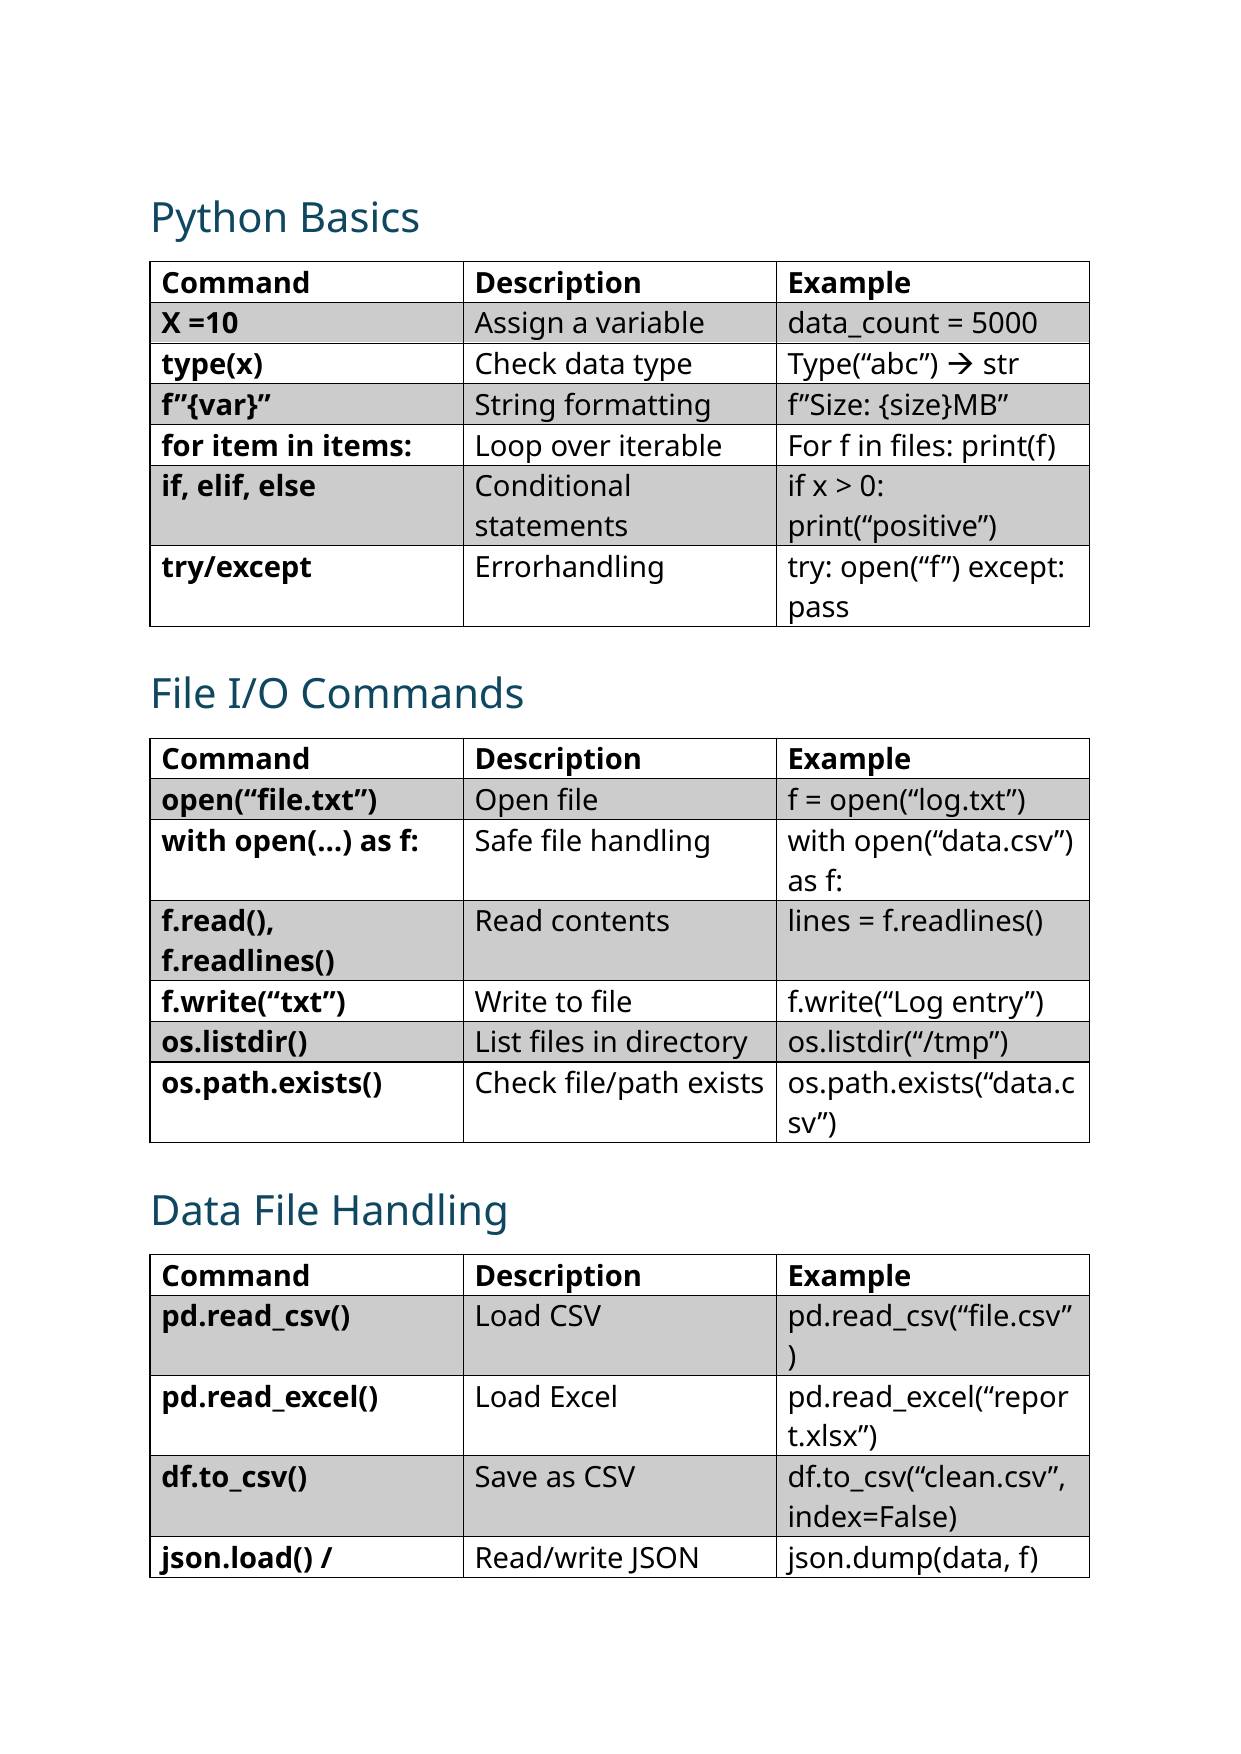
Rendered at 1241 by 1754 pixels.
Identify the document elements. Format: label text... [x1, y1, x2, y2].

table_cell os.path.exists(“data.csv”) [777, 1063, 1089, 1142]
table_cell if x > 0: print(“positive”) [777, 466, 1089, 545]
table_header Example [777, 739, 1089, 778]
table_cell f.write(“txt”) [151, 981, 463, 1021]
table_cell f = open(“log.txt”) [777, 779, 1089, 819]
table_cell Assign a variable [464, 303, 776, 342]
table_header Command [151, 1255, 463, 1294]
table_cell Load Excel [464, 1376, 776, 1455]
subtitle File I/O Commands [150, 664, 1090, 721]
table_header Command [151, 262, 463, 302]
table_cell Check data type [464, 344, 776, 383]
table_cell with open(…) as f: [151, 820, 463, 899]
table_cell df.to_csv() [151, 1456, 463, 1536]
table_cell Write to file [464, 981, 776, 1021]
table_cell Loop over iterable [464, 425, 776, 465]
table_cell Type(“abc”)  str [777, 344, 1089, 383]
table_cell Save as CSV [464, 1456, 776, 1536]
table_cell f.write(“Log entry”) [777, 981, 1089, 1021]
table_cell lines = f.readlines() [777, 901, 1089, 980]
table_cell Errorhandling [464, 546, 776, 626]
table_cell Check file/path exists [464, 1063, 776, 1142]
table_cell String formatting [464, 384, 776, 424]
table_header Description [464, 262, 776, 302]
table_cell os.listdir(“/tmp”) [777, 1022, 1089, 1061]
table_cell f”Size: {size}MB” [777, 384, 1089, 424]
subtitle Python Basics [150, 187, 1090, 244]
table_header Description [464, 1255, 776, 1294]
table_cell df.to_csv(“clean.csv”, index=False) [777, 1456, 1089, 1536]
table_cell pd.read_csv() [151, 1296, 463, 1375]
table_cell pd.read_excel() [151, 1376, 463, 1455]
table_cell For f in files: print(f) [777, 425, 1089, 465]
table_cell f”{var}” [151, 384, 463, 424]
table_cell f.read(), f.readlines() [151, 901, 463, 980]
table_cell pd.read_excel(“report.xlsx”) [777, 1376, 1089, 1455]
table_cell json.load() / [151, 1537, 463, 1577]
table_cell os.path.exists() [151, 1063, 463, 1142]
table_header Command [151, 739, 463, 778]
table_cell data_count = 5000 [777, 303, 1089, 342]
table_header Example [777, 1255, 1089, 1294]
table_cell type(x) [151, 344, 463, 383]
table_cell os.listdir() [151, 1022, 463, 1061]
subtitle Data File Handling [150, 1180, 1090, 1237]
table_header Example [777, 262, 1089, 302]
table_header Description [464, 739, 776, 778]
table_cell if, elif, else [151, 466, 463, 545]
table_cell Read/write JSON [464, 1537, 776, 1577]
table_cell try: open(“f”) except: pass [777, 546, 1089, 626]
table_cell Open file [464, 779, 776, 819]
table_cell X =10 [151, 303, 463, 342]
table_cell for item in items: [151, 425, 463, 465]
table_cell Read contents [464, 901, 776, 980]
table_cell Conditional statements [464, 466, 776, 545]
table_cell Load CSV [464, 1296, 776, 1375]
table_cell json.dump(data, f) [777, 1537, 1089, 1577]
table_cell pd.read_csv(“file.csv”) [777, 1296, 1089, 1375]
table_cell try/except [151, 546, 463, 626]
table_cell Safe file handling [464, 820, 776, 899]
table_cell with open(“data.csv”) as f: [777, 820, 1089, 899]
table_cell List files in directory [464, 1022, 776, 1061]
table_cell open(“file.txt”) [151, 779, 463, 819]
